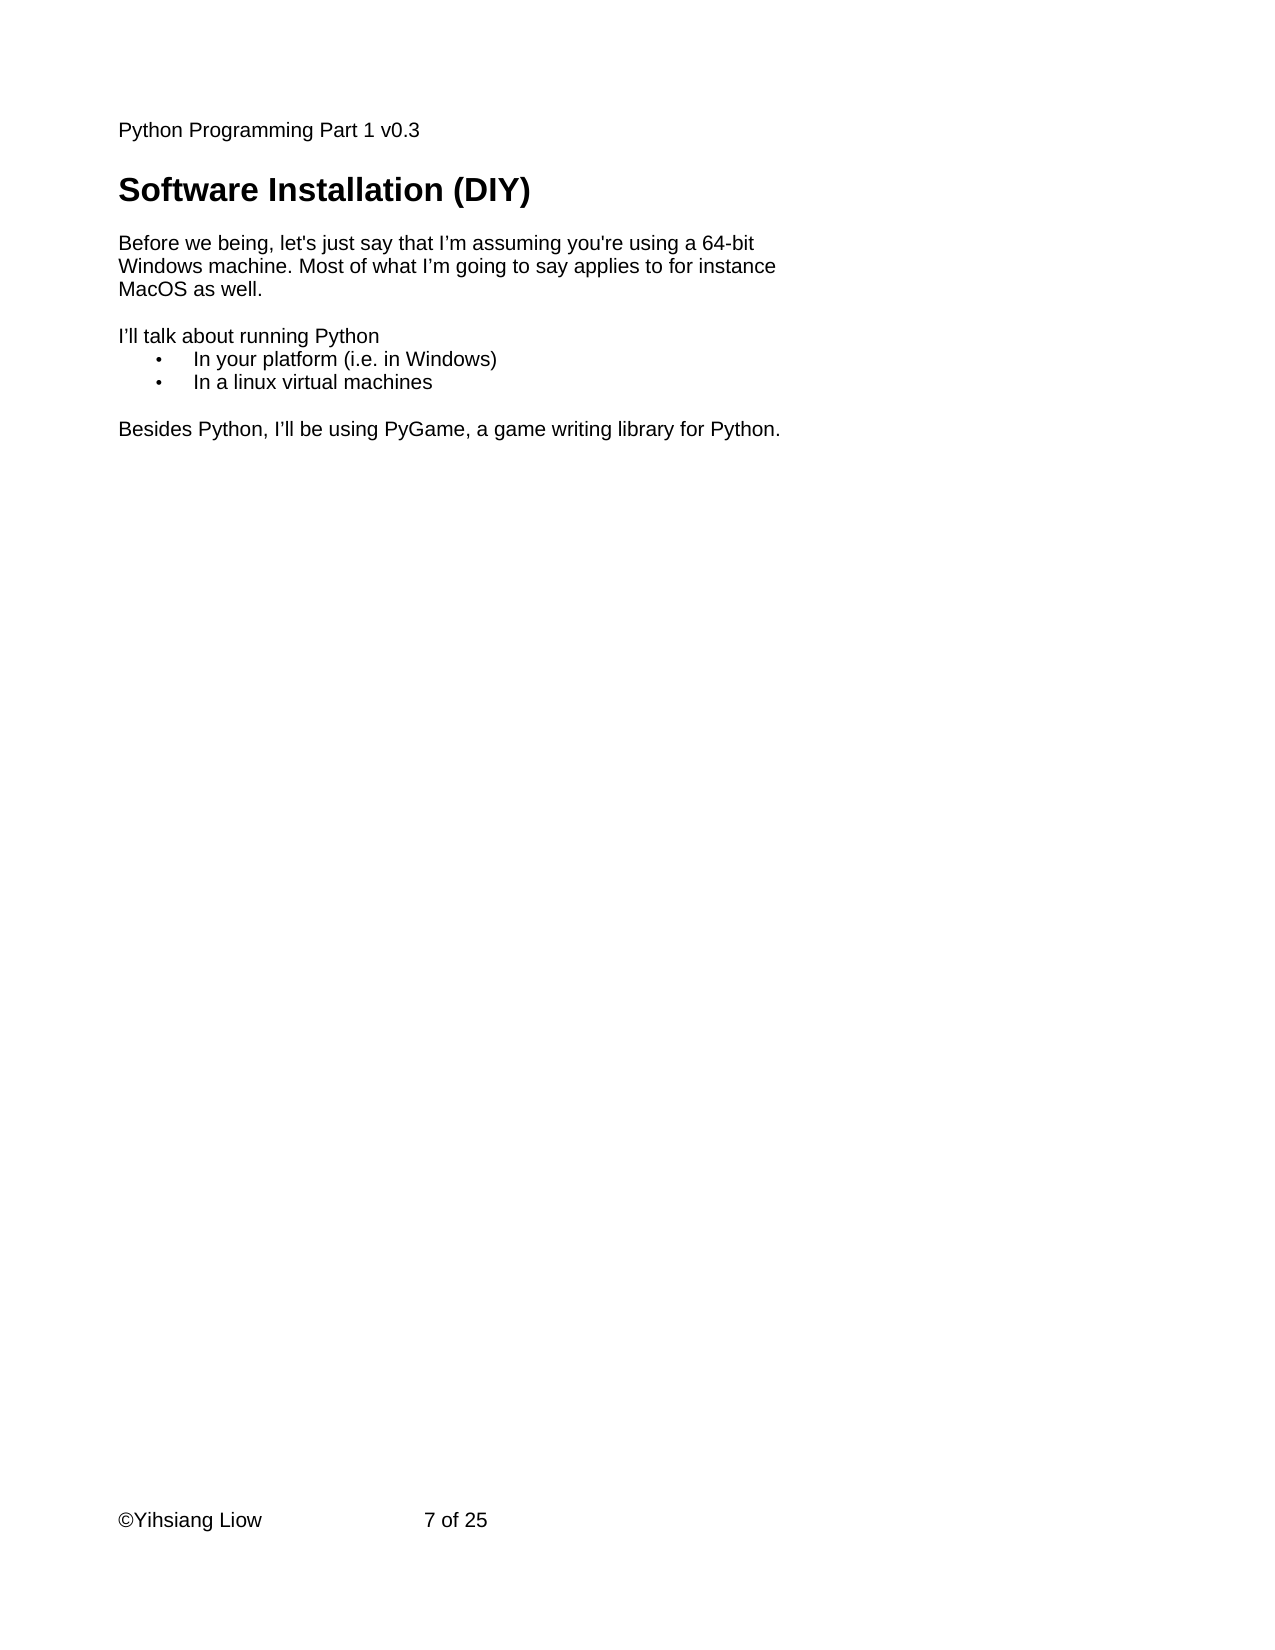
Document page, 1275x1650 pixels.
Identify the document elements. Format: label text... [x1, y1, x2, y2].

list In a linux virtual machines [156, 371, 793, 394]
text I’ll talk about running Python [118, 324, 793, 347]
text Besides Python, I’ll be using PyGame, a game writing library for Python. [118, 417, 793, 440]
text Before we being, let's just say that I’m assuming you're using a 64-bit Windows machine. Most of what I’m going to say applies to for instance MacOS as well. [118, 231, 793, 301]
text Software Installation (DIY) [118, 171, 793, 208]
list In your platform (i.e. in Windows) [156, 347, 793, 371]
